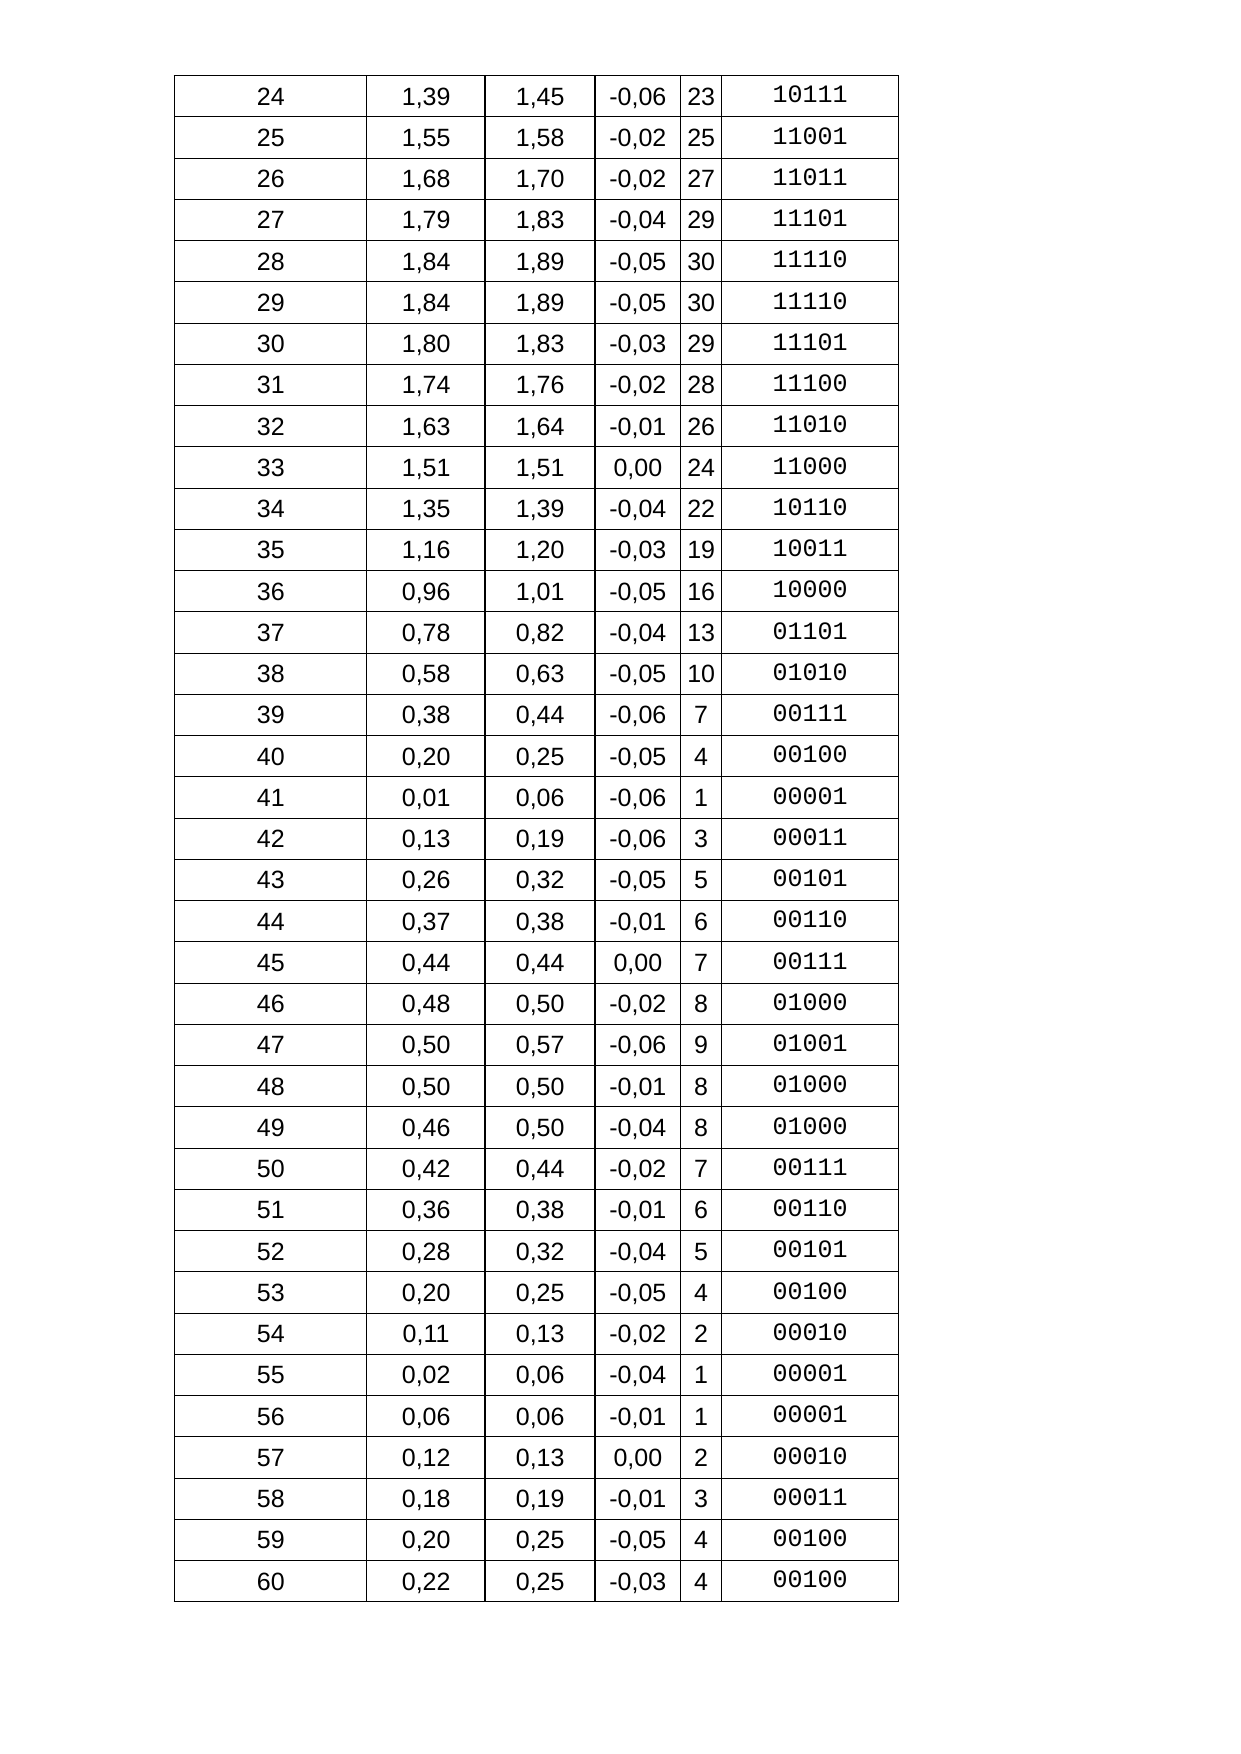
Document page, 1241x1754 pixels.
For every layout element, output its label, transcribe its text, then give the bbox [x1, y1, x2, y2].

table_cell 0,00 [596, 942, 680, 982]
table_cell 0,36 [367, 1190, 484, 1230]
table_cell 0,06 [367, 1396, 484, 1436]
table_cell 00001 [722, 1396, 898, 1436]
table_cell 34 [175, 489, 366, 529]
table_cell -0,04 [596, 489, 680, 529]
table_cell 00100 [722, 1272, 898, 1312]
table_cell 30 [175, 324, 366, 364]
table_cell -0,01 [596, 1066, 680, 1106]
table_cell 26 [681, 406, 721, 446]
table_cell 1,55 [367, 117, 484, 157]
table_cell 57 [175, 1437, 366, 1477]
table_cell 42 [175, 819, 366, 859]
table_cell 0,50 [367, 1066, 484, 1106]
table_cell 1,20 [486, 530, 594, 570]
table_cell 01000 [722, 1107, 898, 1147]
table_cell 0,13 [486, 1314, 594, 1354]
table_cell 00011 [722, 1479, 898, 1519]
table_cell 00001 [722, 777, 898, 817]
table_cell 00111 [722, 942, 898, 982]
table_cell 55 [175, 1355, 366, 1395]
table_cell 24 [681, 447, 721, 487]
table_cell 40 [175, 736, 366, 776]
table_cell 43 [175, 860, 366, 900]
table_cell 1,39 [486, 489, 594, 529]
table_cell 8 [681, 984, 721, 1024]
table_cell 54 [175, 1314, 366, 1354]
table_cell 1,79 [367, 200, 484, 240]
table_cell 00101 [722, 860, 898, 900]
table_cell 0,25 [486, 1272, 594, 1312]
table_cell 29 [681, 324, 721, 364]
table_cell 0,44 [367, 942, 484, 982]
table_cell -0,05 [596, 736, 680, 776]
table_cell 39 [175, 695, 366, 735]
table_cell -0,04 [596, 200, 680, 240]
table_cell 1 [681, 1396, 721, 1436]
table_cell 33 [175, 447, 366, 487]
table_cell 1,01 [486, 571, 594, 611]
table_cell 0,01 [367, 777, 484, 817]
table_cell -0,02 [596, 159, 680, 199]
table_cell 38 [175, 654, 366, 694]
table_cell 52 [175, 1231, 366, 1271]
table_cell 1,63 [367, 406, 484, 446]
table_cell -0,05 [596, 654, 680, 694]
table_cell 1,83 [486, 324, 594, 364]
table_cell 00010 [722, 1314, 898, 1354]
table_cell 47 [175, 1025, 366, 1065]
table_cell -0,05 [596, 241, 680, 281]
table_cell 00100 [722, 736, 898, 776]
table_cell 25 [175, 117, 366, 157]
table_cell 0,13 [367, 819, 484, 859]
table_cell -0,04 [596, 612, 680, 652]
table_cell -0,01 [596, 1479, 680, 1519]
table_cell 32 [175, 406, 366, 446]
table_cell 28 [175, 241, 366, 281]
table_cell -0,01 [596, 406, 680, 446]
table_cell 5 [681, 1231, 721, 1271]
table_cell 10111 [722, 76, 898, 116]
table_cell 31 [175, 365, 366, 405]
table_cell 10011 [722, 530, 898, 570]
table_cell 0,96 [367, 571, 484, 611]
table_cell 0,44 [486, 1149, 594, 1189]
table_cell 0,25 [486, 1520, 594, 1560]
table_cell 0,13 [486, 1437, 594, 1477]
table_cell 1,35 [367, 489, 484, 529]
table_cell 6 [681, 1190, 721, 1230]
table_cell 11110 [722, 282, 898, 322]
table_cell 0,20 [367, 1520, 484, 1560]
table_cell 2 [681, 1314, 721, 1354]
table_cell 4 [681, 1520, 721, 1560]
table_cell 0,19 [486, 819, 594, 859]
table_cell 27 [175, 200, 366, 240]
table_cell 0,50 [367, 1025, 484, 1065]
table_cell -0,01 [596, 901, 680, 941]
table_cell 8 [681, 1066, 721, 1106]
table_cell 27 [681, 159, 721, 199]
table_cell 1 [681, 777, 721, 817]
table_cell 13 [681, 612, 721, 652]
table_cell 49 [175, 1107, 366, 1147]
table_cell 1,74 [367, 365, 484, 405]
table_cell -0,02 [596, 1149, 680, 1189]
table_cell 0,50 [486, 1107, 594, 1147]
table_cell 0,28 [367, 1231, 484, 1271]
table_cell -0,02 [596, 117, 680, 157]
table_cell 00111 [722, 1149, 898, 1189]
table_cell 01001 [722, 1025, 898, 1065]
table_cell 11000 [722, 447, 898, 487]
table_cell 0,06 [486, 1355, 594, 1395]
table_cell 2 [681, 1437, 721, 1477]
table_cell 9 [681, 1025, 721, 1065]
table_cell 7 [681, 942, 721, 982]
table_cell 0,37 [367, 901, 484, 941]
table_cell -0,06 [596, 695, 680, 735]
table_cell 1,45 [486, 76, 594, 116]
table_cell 1,89 [486, 282, 594, 322]
table_cell 1,16 [367, 530, 484, 570]
table_cell 01101 [722, 612, 898, 652]
table_cell 56 [175, 1396, 366, 1436]
table_cell 00100 [722, 1520, 898, 1560]
table_cell -0,03 [596, 530, 680, 570]
table_cell 0,38 [486, 1190, 594, 1230]
table_cell -0,06 [596, 76, 680, 116]
table_cell 0,06 [486, 777, 594, 817]
table_cell 45 [175, 942, 366, 982]
table_cell -0,06 [596, 819, 680, 859]
table_cell 1,84 [367, 282, 484, 322]
table_cell 00010 [722, 1437, 898, 1477]
table_cell -0,01 [596, 1396, 680, 1436]
table_cell 00011 [722, 819, 898, 859]
table_cell -0,04 [596, 1107, 680, 1147]
table_cell 11011 [722, 159, 898, 199]
table_cell 1,80 [367, 324, 484, 364]
table_cell 1,51 [367, 447, 484, 487]
table_cell 50 [175, 1149, 366, 1189]
table_cell 1,64 [486, 406, 594, 446]
table_cell 23 [681, 76, 721, 116]
table_cell -0,05 [596, 1272, 680, 1312]
table_cell 6 [681, 901, 721, 941]
table_cell 24 [175, 76, 366, 116]
table_cell 0,02 [367, 1355, 484, 1395]
table_cell 11101 [722, 324, 898, 364]
table_cell 1,39 [367, 76, 484, 116]
table_cell 00100 [722, 1561, 898, 1601]
table_cell 7 [681, 1149, 721, 1189]
table_cell 0,06 [486, 1396, 594, 1436]
table_cell -0,03 [596, 1561, 680, 1601]
table_cell 51 [175, 1190, 366, 1230]
table_cell 1,51 [486, 447, 594, 487]
table_cell 10 [681, 654, 721, 694]
table_cell -0,05 [596, 1520, 680, 1560]
table_cell -0,02 [596, 1314, 680, 1354]
table_cell 0,38 [367, 695, 484, 735]
table_cell 4 [681, 1272, 721, 1312]
table_cell 4 [681, 736, 721, 776]
table_cell 16 [681, 571, 721, 611]
table_cell 01000 [722, 1066, 898, 1106]
table_cell 0,57 [486, 1025, 594, 1065]
table_cell 00111 [722, 695, 898, 735]
table_cell 0,38 [486, 901, 594, 941]
table_cell 0,18 [367, 1479, 484, 1519]
table_cell 0,50 [486, 1066, 594, 1106]
table_cell 0,11 [367, 1314, 484, 1354]
table_cell -0,05 [596, 860, 680, 900]
table_cell 1,76 [486, 365, 594, 405]
table_cell 0,25 [486, 1561, 594, 1601]
table_cell 01000 [722, 984, 898, 1024]
table_cell 1,83 [486, 200, 594, 240]
table_cell 0,58 [367, 654, 484, 694]
table_cell 36 [175, 571, 366, 611]
table_cell 58 [175, 1479, 366, 1519]
table_cell 25 [681, 117, 721, 157]
table_cell 0,78 [367, 612, 484, 652]
table_cell 0,20 [367, 736, 484, 776]
table_cell 60 [175, 1561, 366, 1601]
table_cell 26 [175, 159, 366, 199]
table_cell 5 [681, 860, 721, 900]
table_cell 0,32 [486, 1231, 594, 1271]
table_cell 00110 [722, 1190, 898, 1230]
table_cell 53 [175, 1272, 366, 1312]
table_cell 29 [175, 282, 366, 322]
table_cell -0,03 [596, 324, 680, 364]
table_cell 59 [175, 1520, 366, 1560]
table_cell -0,02 [596, 984, 680, 1024]
table_cell 0,50 [486, 984, 594, 1024]
table_cell 11101 [722, 200, 898, 240]
table_cell 0,00 [596, 447, 680, 487]
table_cell -0,05 [596, 571, 680, 611]
table_cell -0,01 [596, 1190, 680, 1230]
table_cell 0,12 [367, 1437, 484, 1477]
table_cell -0,06 [596, 1025, 680, 1065]
table_cell 1,89 [486, 241, 594, 281]
table_cell 4 [681, 1561, 721, 1601]
table_cell 01010 [722, 654, 898, 694]
table_cell 19 [681, 530, 721, 570]
table_cell 00101 [722, 1231, 898, 1271]
table_cell 46 [175, 984, 366, 1024]
table_cell 0,82 [486, 612, 594, 652]
table_cell 48 [175, 1066, 366, 1106]
table_cell 22 [681, 489, 721, 529]
table_cell 00001 [722, 1355, 898, 1395]
table_cell 0,46 [367, 1107, 484, 1147]
table_cell 29 [681, 200, 721, 240]
table_cell -0,04 [596, 1231, 680, 1271]
table_cell 00110 [722, 901, 898, 941]
table_cell 30 [681, 282, 721, 322]
table_cell 37 [175, 612, 366, 652]
table_cell 0,63 [486, 654, 594, 694]
table_cell 1,58 [486, 117, 594, 157]
table_cell -0,05 [596, 282, 680, 322]
table_cell 7 [681, 695, 721, 735]
table_cell 1,84 [367, 241, 484, 281]
table_cell 0,25 [486, 736, 594, 776]
table_cell 0,44 [486, 942, 594, 982]
table_cell 0,22 [367, 1561, 484, 1601]
table_cell 0,48 [367, 984, 484, 1024]
table_cell 41 [175, 777, 366, 817]
table_cell 0,42 [367, 1149, 484, 1189]
table_cell 0,26 [367, 860, 484, 900]
table_cell 8 [681, 1107, 721, 1147]
table_cell -0,02 [596, 365, 680, 405]
table_cell 0,20 [367, 1272, 484, 1312]
table_cell 30 [681, 241, 721, 281]
table_cell 0,00 [596, 1437, 680, 1477]
table_cell 11001 [722, 117, 898, 157]
table_cell 3 [681, 1479, 721, 1519]
table_cell 35 [175, 530, 366, 570]
table_cell 10000 [722, 571, 898, 611]
table_cell 0,19 [486, 1479, 594, 1519]
table_cell 28 [681, 365, 721, 405]
table_cell -0,06 [596, 777, 680, 817]
table_cell 10110 [722, 489, 898, 529]
table_cell 11010 [722, 406, 898, 446]
table_cell 1,68 [367, 159, 484, 199]
table_cell 11100 [722, 365, 898, 405]
table_cell 1 [681, 1355, 721, 1395]
table_cell 11110 [722, 241, 898, 281]
table_cell 1,70 [486, 159, 594, 199]
table_cell 44 [175, 901, 366, 941]
table_cell 0,32 [486, 860, 594, 900]
table_cell 3 [681, 819, 721, 859]
table_cell -0,04 [596, 1355, 680, 1395]
table_cell 0,44 [486, 695, 594, 735]
